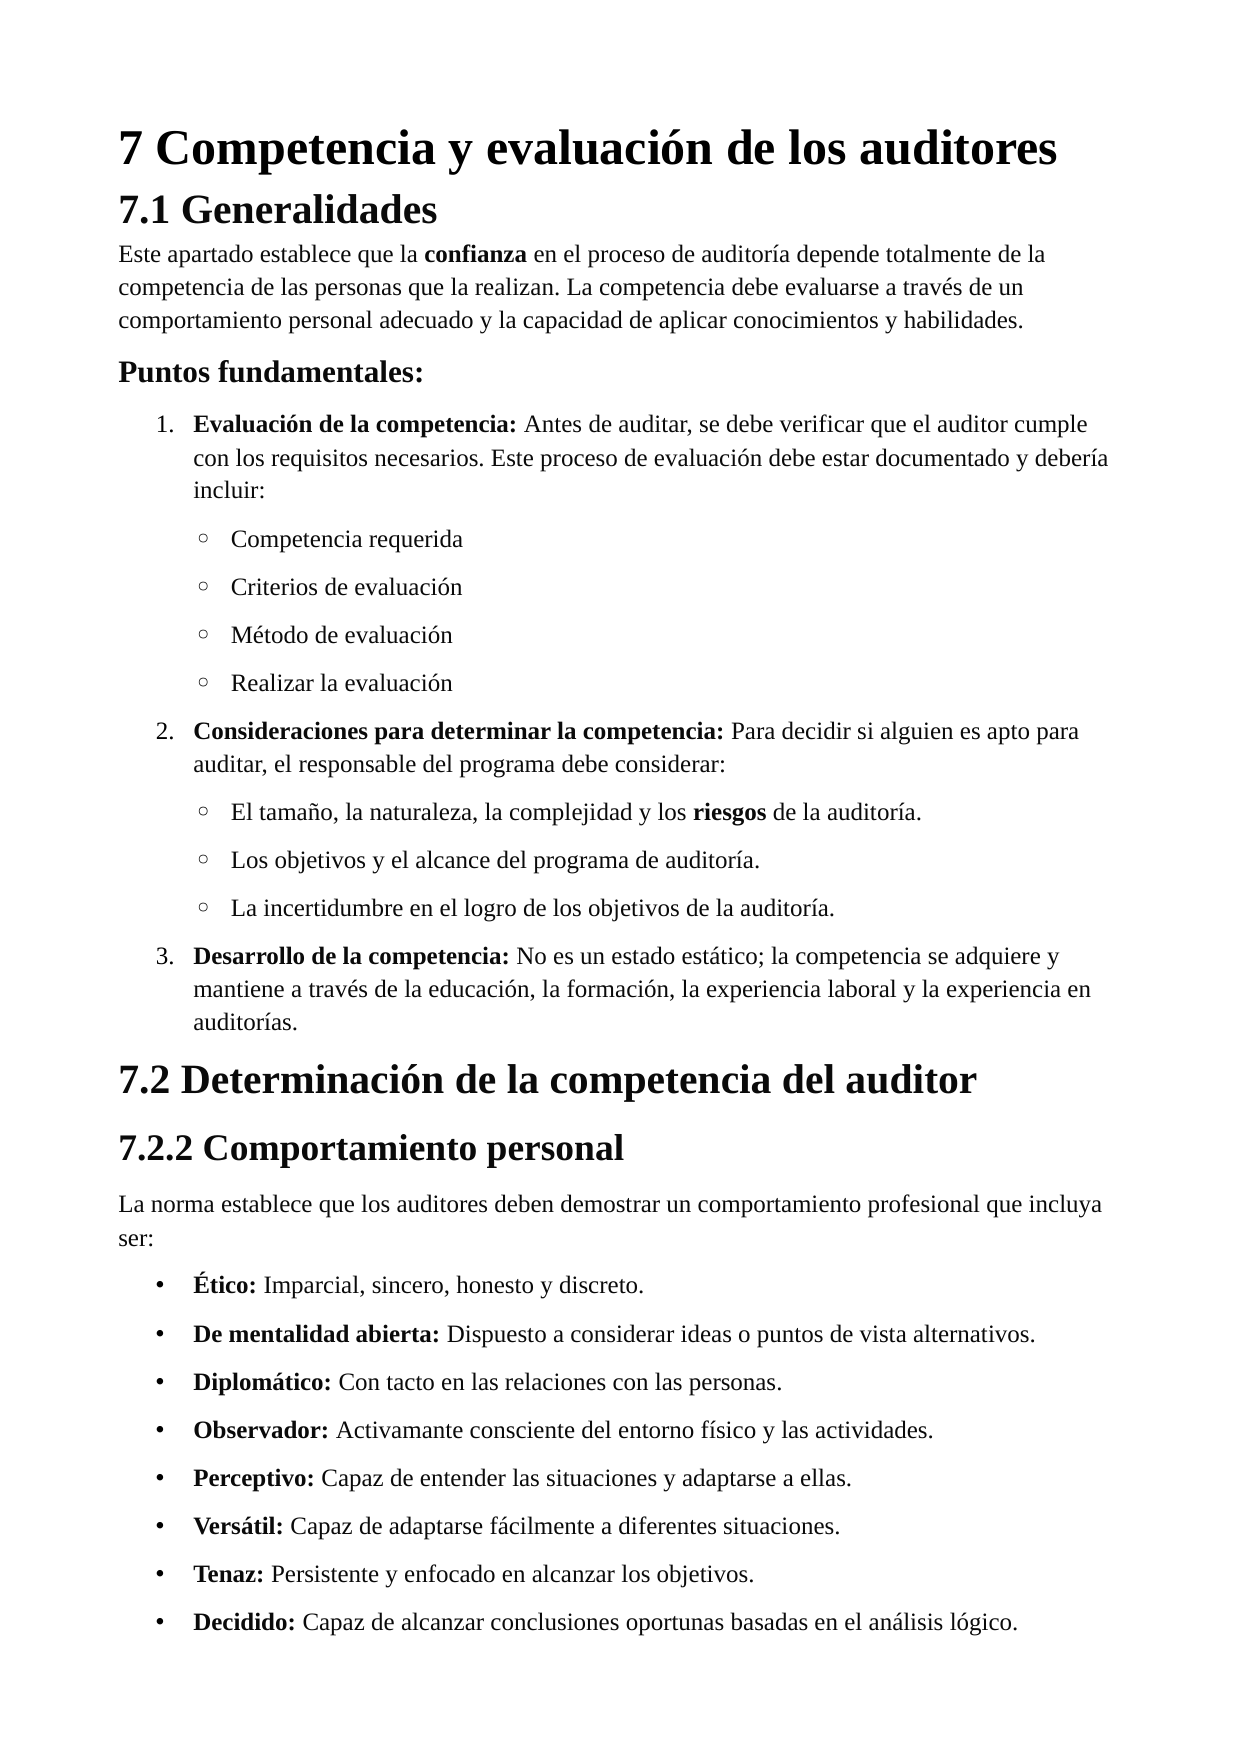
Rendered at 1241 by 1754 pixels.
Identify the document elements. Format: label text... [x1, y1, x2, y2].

list Los objetivos y el alcance del programa de auditoría. [193, 845, 1122, 873]
text 7 Competencia y evaluación de los auditores [118, 118, 1122, 176]
text Este apartado establece que la confianza en el proceso de auditoría depende totalmente de la competencia de las personas que la realizan. La competencia debe evaluarse a través de un comportamiento personal adecuado y la capacidad de aplicar conocimientos y habilidades. [118, 239, 1122, 334]
text La norma establece que los auditores deben demostrar un comportamiento profesional que incluya ser: [118, 1189, 1122, 1251]
list Criterios de evaluación [193, 572, 1122, 600]
list Tenaz: Persistente y enfocado en alcanzar los objetivos. [156, 1559, 1122, 1587]
list Evaluación de la competencia: Antes de auditar, se debe verificar que el auditor cumple con los requisitos necesarios. Este proceso de evaluación debe estar documentado y debería incluir: [156, 409, 1122, 504]
list Decidido: Capaz de alcanzar conclusiones oportunas basadas en el análisis lógico. [156, 1607, 1122, 1636]
list El tamaño, la naturaleza, la complejidad y los riesgos de la auditoría. [193, 797, 1122, 826]
text 7.1 Generalidades [118, 184, 1122, 232]
list Versátil: Capaz de adaptarse fácilmente a diferentes situaciones. [156, 1511, 1122, 1539]
list Ético: Imparcial, sincero, honesto y discreto. [156, 1271, 1122, 1299]
text 7.2.2 Comportamiento personal [118, 1125, 1122, 1168]
list Realizar la evaluación [193, 668, 1122, 696]
list Diplomático: Con tacto en las relaciones con las personas. [156, 1367, 1122, 1395]
list Competencia requerida [193, 524, 1122, 552]
text Puntos fundamentales: [118, 353, 1122, 389]
list De mentalidad abierta: Dispuesto a considerar ideas o puntos de vista alternativos. [156, 1319, 1122, 1347]
list Consideraciones para determinar la competencia: Para decidir si alguien es apto para auditar, el responsable del programa debe considerar: [156, 716, 1122, 777]
list Observador: Activamante consciente del entorno físico y las actividades. [156, 1415, 1122, 1443]
text 7.2 Determinación de la competencia del auditor [118, 1055, 1122, 1103]
list Perceptivo: Capaz de entender las situaciones y adaptarse a ellas. [156, 1463, 1122, 1491]
list Método de evaluación [193, 620, 1122, 648]
list La incertidumbre en el logro de los objetivos de la auditoría. [193, 893, 1122, 922]
list Desarrollo de la competencia: No es un estado estático; la competencia se adquiere y mantiene a través de la educación, la formación, la experiencia laboral y la experiencia en auditorías. [156, 941, 1122, 1036]
